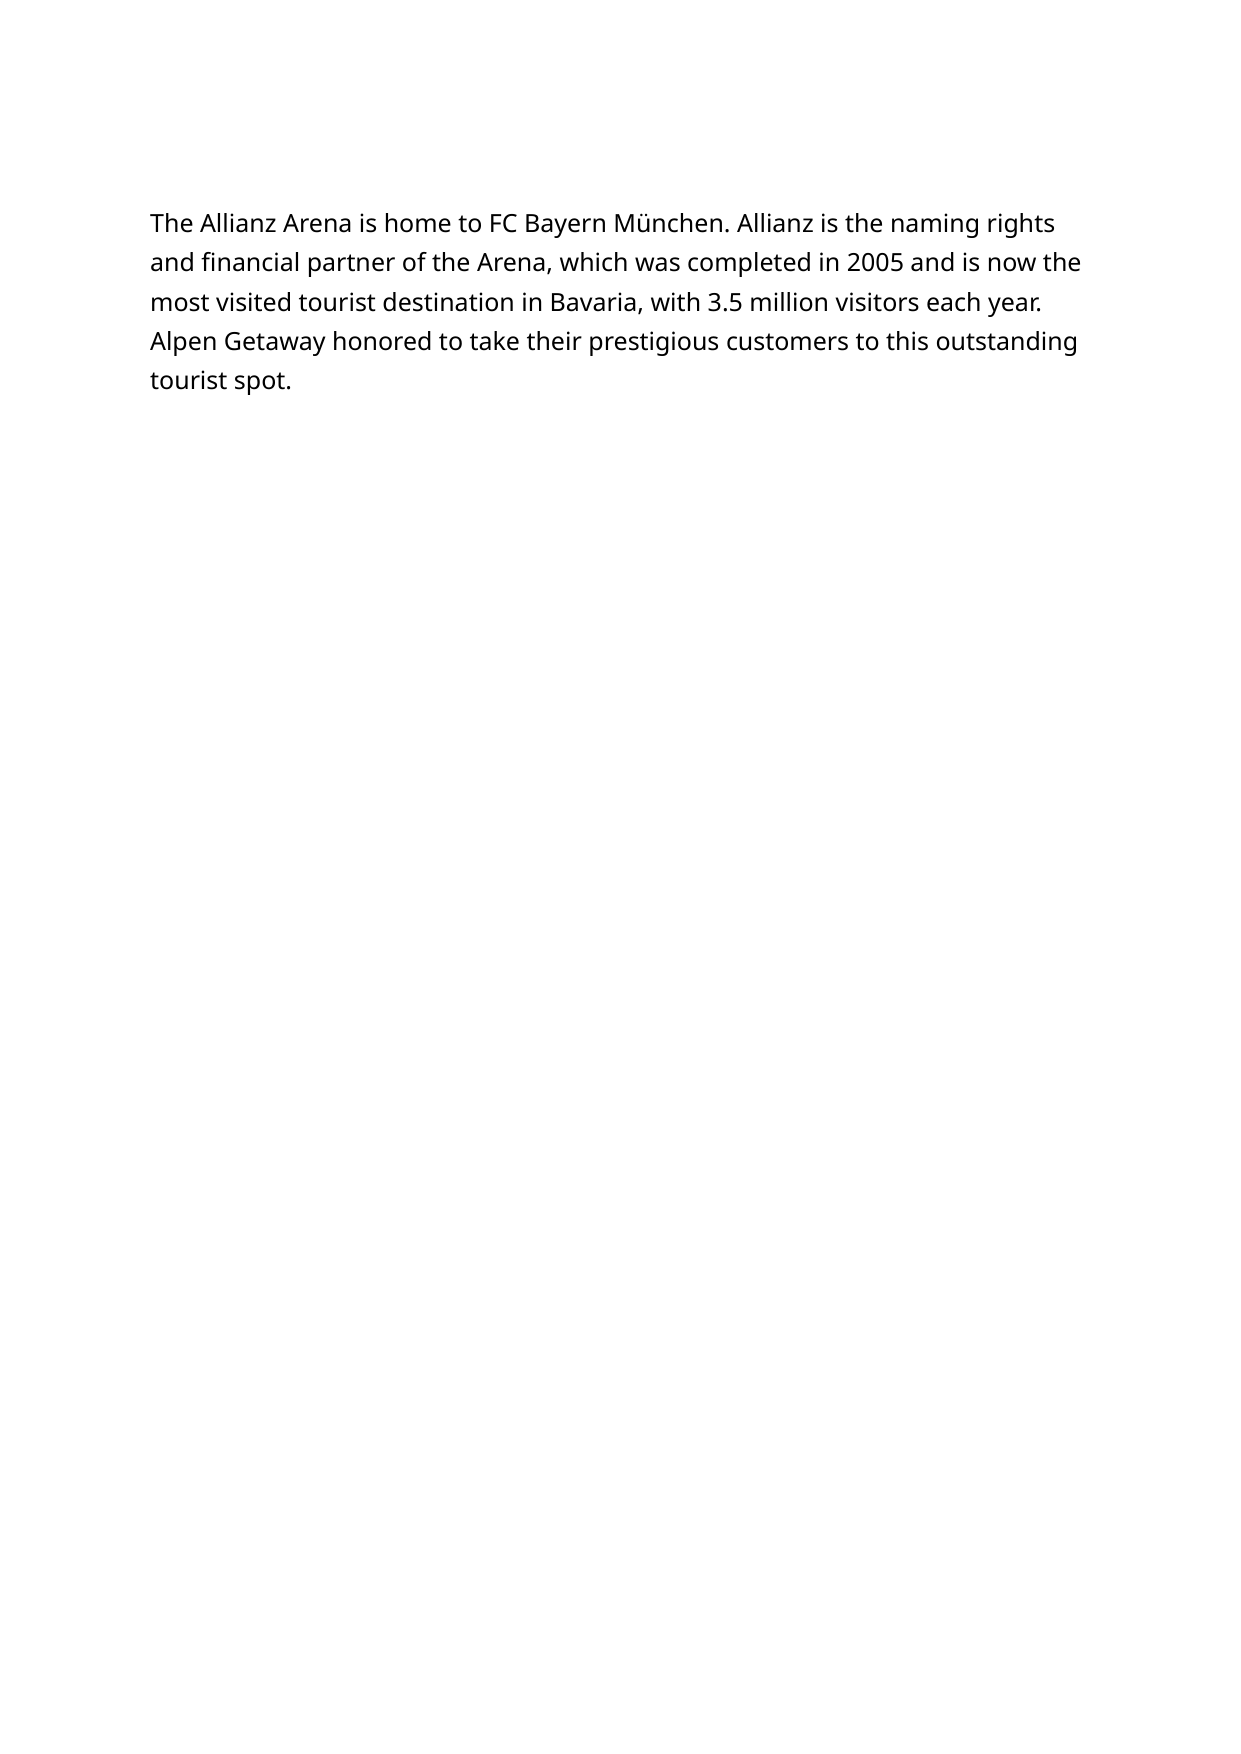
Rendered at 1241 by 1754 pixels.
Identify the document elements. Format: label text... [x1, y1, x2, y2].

text The Allianz Arena is home to FC Bayern München. Allianz is the naming rights and financial partner of the Arena, which was completed in 2005 and is now the most visited tourist destination in Bavaria, with 3.5 million visitors each year. Alpen Getaway honored to take their prestigious customers to this outstanding tourist spot. [150, 206, 1090, 397]
